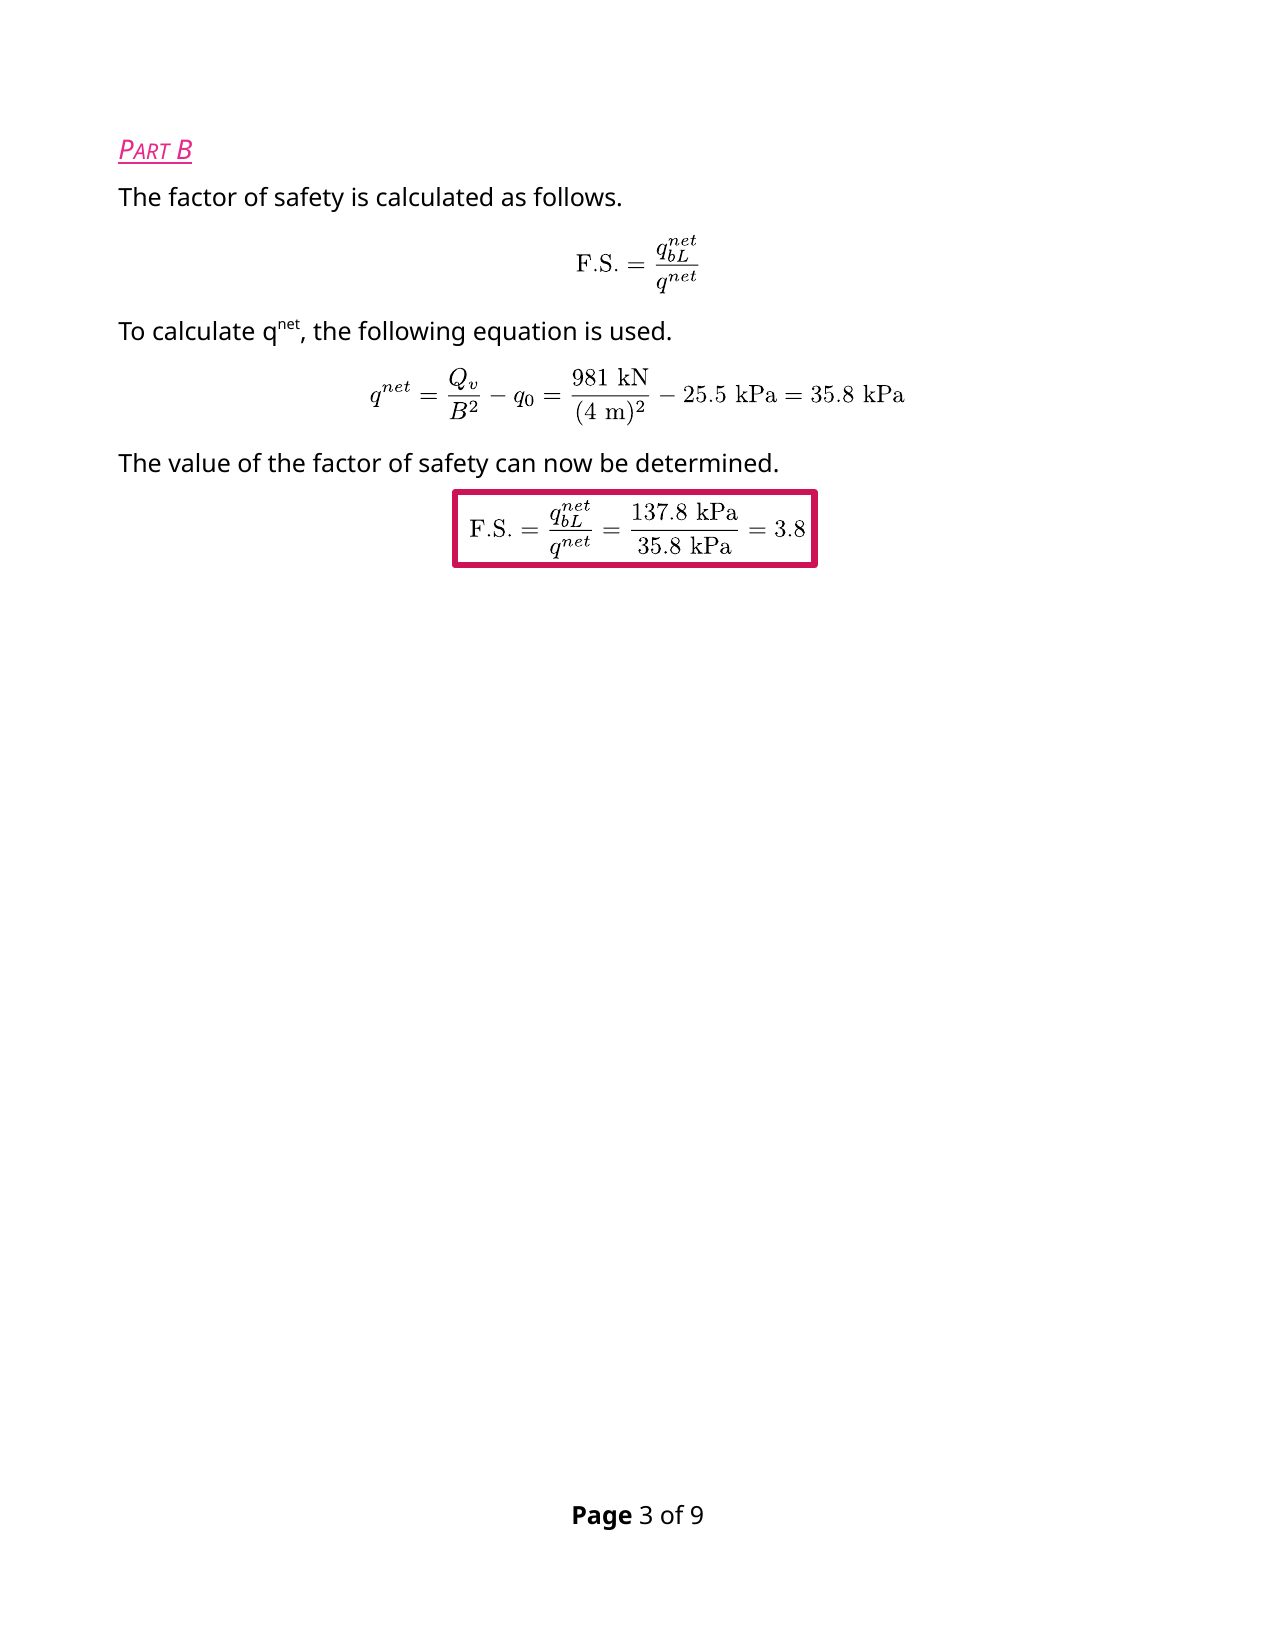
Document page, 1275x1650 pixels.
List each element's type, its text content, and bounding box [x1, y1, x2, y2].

text The value of the factor of safety can now be determined. [118, 445, 1157, 479]
text The factor of safety is calculated as follows. [118, 180, 1157, 214]
text To calculate qnet, the following equation is used. [118, 314, 1157, 348]
subtitle Part B [118, 131, 1157, 167]
